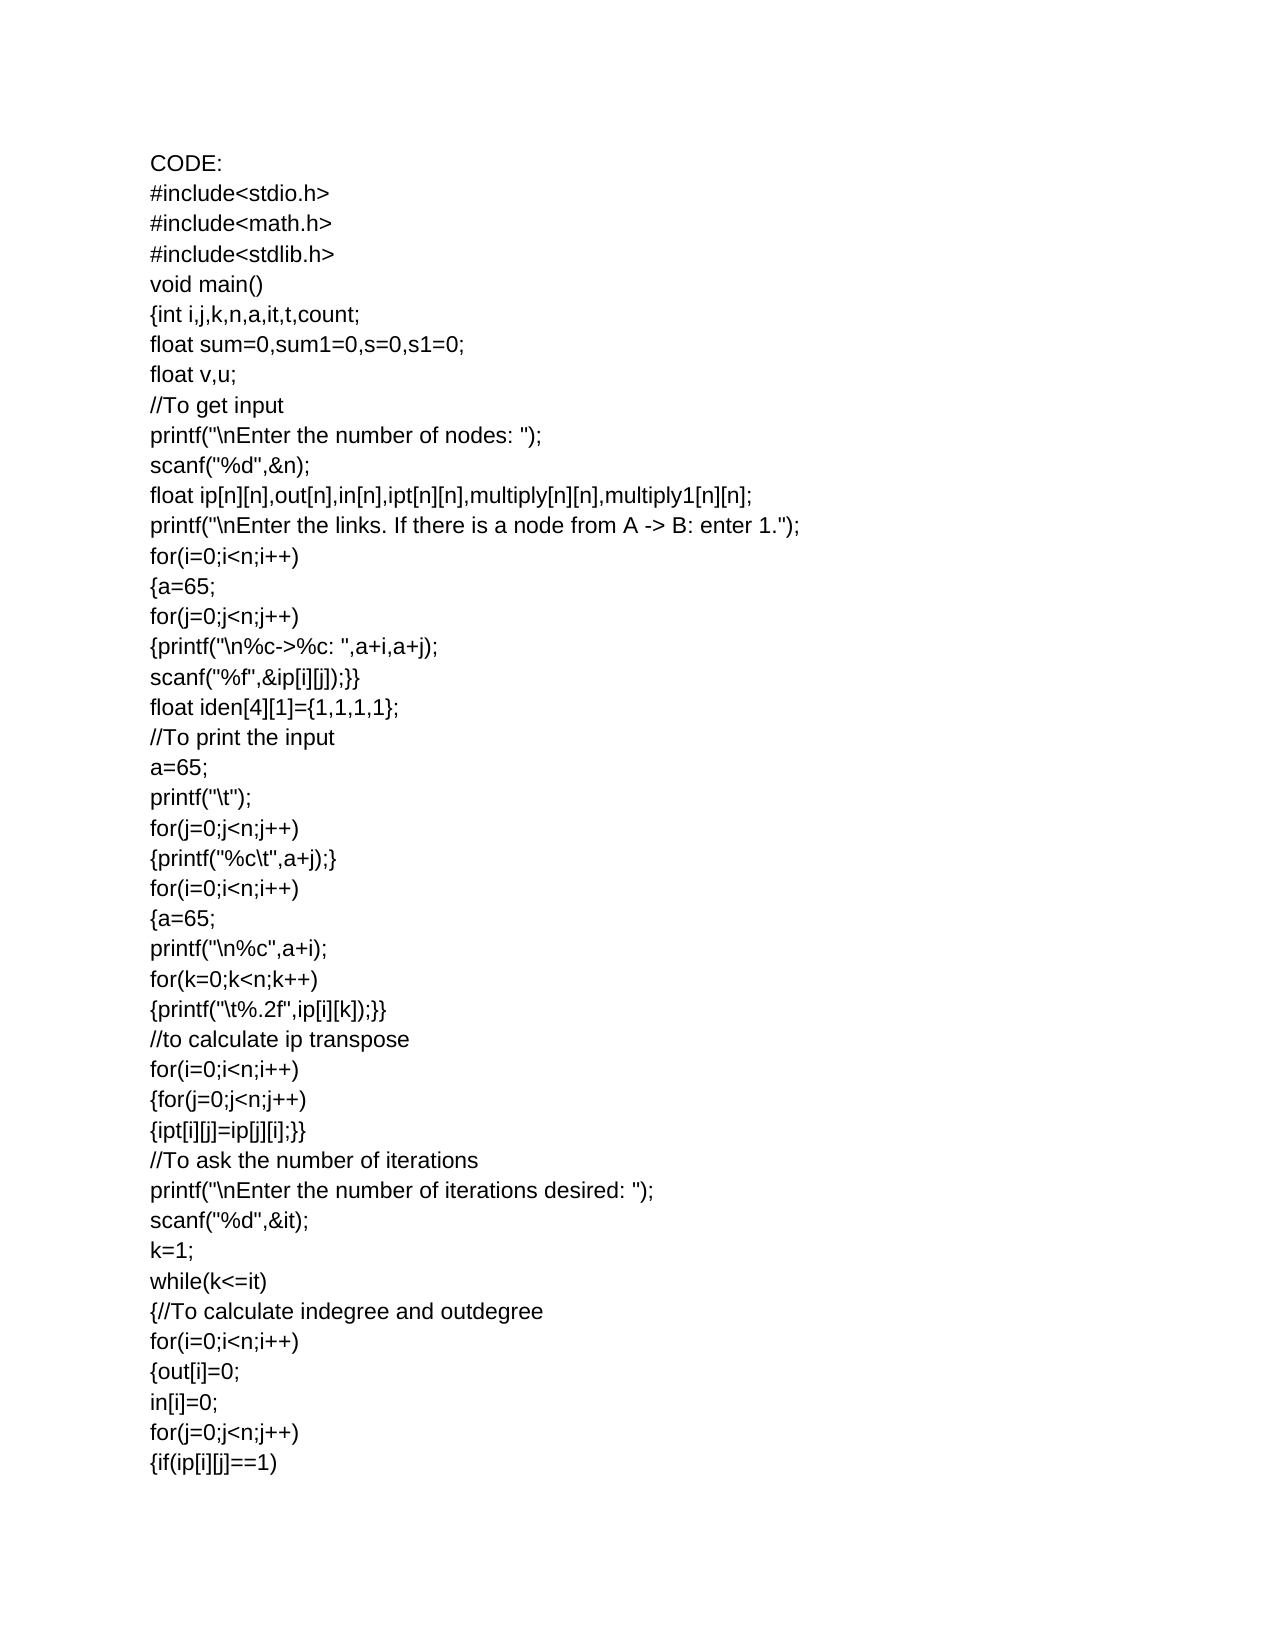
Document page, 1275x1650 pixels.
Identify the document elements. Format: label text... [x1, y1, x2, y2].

text #include<stdlib.h> [150, 241, 1125, 267]
text printf("\n%c",a+i); [150, 935, 1125, 962]
text {a=65; [150, 573, 1125, 599]
text scanf("%f",&ip[i][j]);}} [150, 663, 1125, 690]
text float iden[4][1]={1,1,1,1}; [150, 694, 1125, 720]
text float v,u; [150, 361, 1125, 388]
text for(i=0;i<n;i++) [150, 1328, 1125, 1354]
text scanf("%d",&n); [150, 452, 1125, 478]
text {out[i]=0; [150, 1358, 1125, 1385]
text scanf("%d",&it); [150, 1207, 1125, 1234]
text for(i=0;i<n;i++) [150, 1056, 1125, 1083]
text void main() [150, 271, 1125, 297]
text printf("\nEnter the number of nodes: "); [150, 422, 1125, 448]
text while(k<=it) [150, 1268, 1125, 1294]
text printf("\nEnter the number of iterations desired: "); [150, 1177, 1125, 1203]
text {for(j=0;j<n;j++) [150, 1086, 1125, 1113]
text printf("\t"); [150, 784, 1125, 811]
text for(j=0;j<n;j++) [150, 1419, 1125, 1445]
text for(i=0;i<n;i++) [150, 875, 1125, 901]
text {//To calculate indegree and outdegree [150, 1298, 1125, 1324]
text for(j=0;j<n;j++) [150, 814, 1125, 841]
text {int i,j,k,n,a,it,t,count; [150, 301, 1125, 327]
text in[i]=0; [150, 1388, 1125, 1415]
text {a=65; [150, 905, 1125, 932]
text for(j=0;j<n;j++) [150, 603, 1125, 629]
text float ip[n][n],out[n],in[n],ipt[n][n],multiply[n][n],multiply1[n][n]; [150, 482, 1125, 509]
text //To ask the number of iterations [150, 1147, 1125, 1173]
text //To get input [150, 392, 1125, 418]
text //To print the input [150, 724, 1125, 750]
text //to calculate ip transpose [150, 1026, 1125, 1052]
text #include<stdio.h> [150, 180, 1125, 207]
text {if(ip[i][j]==1) [150, 1449, 1125, 1475]
text {ipt[i][j]=ip[j][i];}} [150, 1117, 1125, 1143]
text k=1; [150, 1237, 1125, 1264]
text for(i=0;i<n;i++) [150, 543, 1125, 569]
text {printf("\n%c->%c: ",a+i,a+j); [150, 633, 1125, 660]
text #include<math.h> [150, 210, 1125, 237]
text CODE: [150, 150, 1125, 176]
text {printf("\t%.2f",ip[i][k]);}} [150, 996, 1125, 1022]
text a=65; [150, 754, 1125, 781]
text float sum=0,sum1=0,s=0,s1=0; [150, 331, 1125, 358]
text printf("\nEnter the links. If there is a node from A -> B: enter 1."); [150, 512, 1125, 539]
text for(k=0;k<n;k++) [150, 966, 1125, 992]
text {printf("%c\t",a+j);} [150, 845, 1125, 871]
